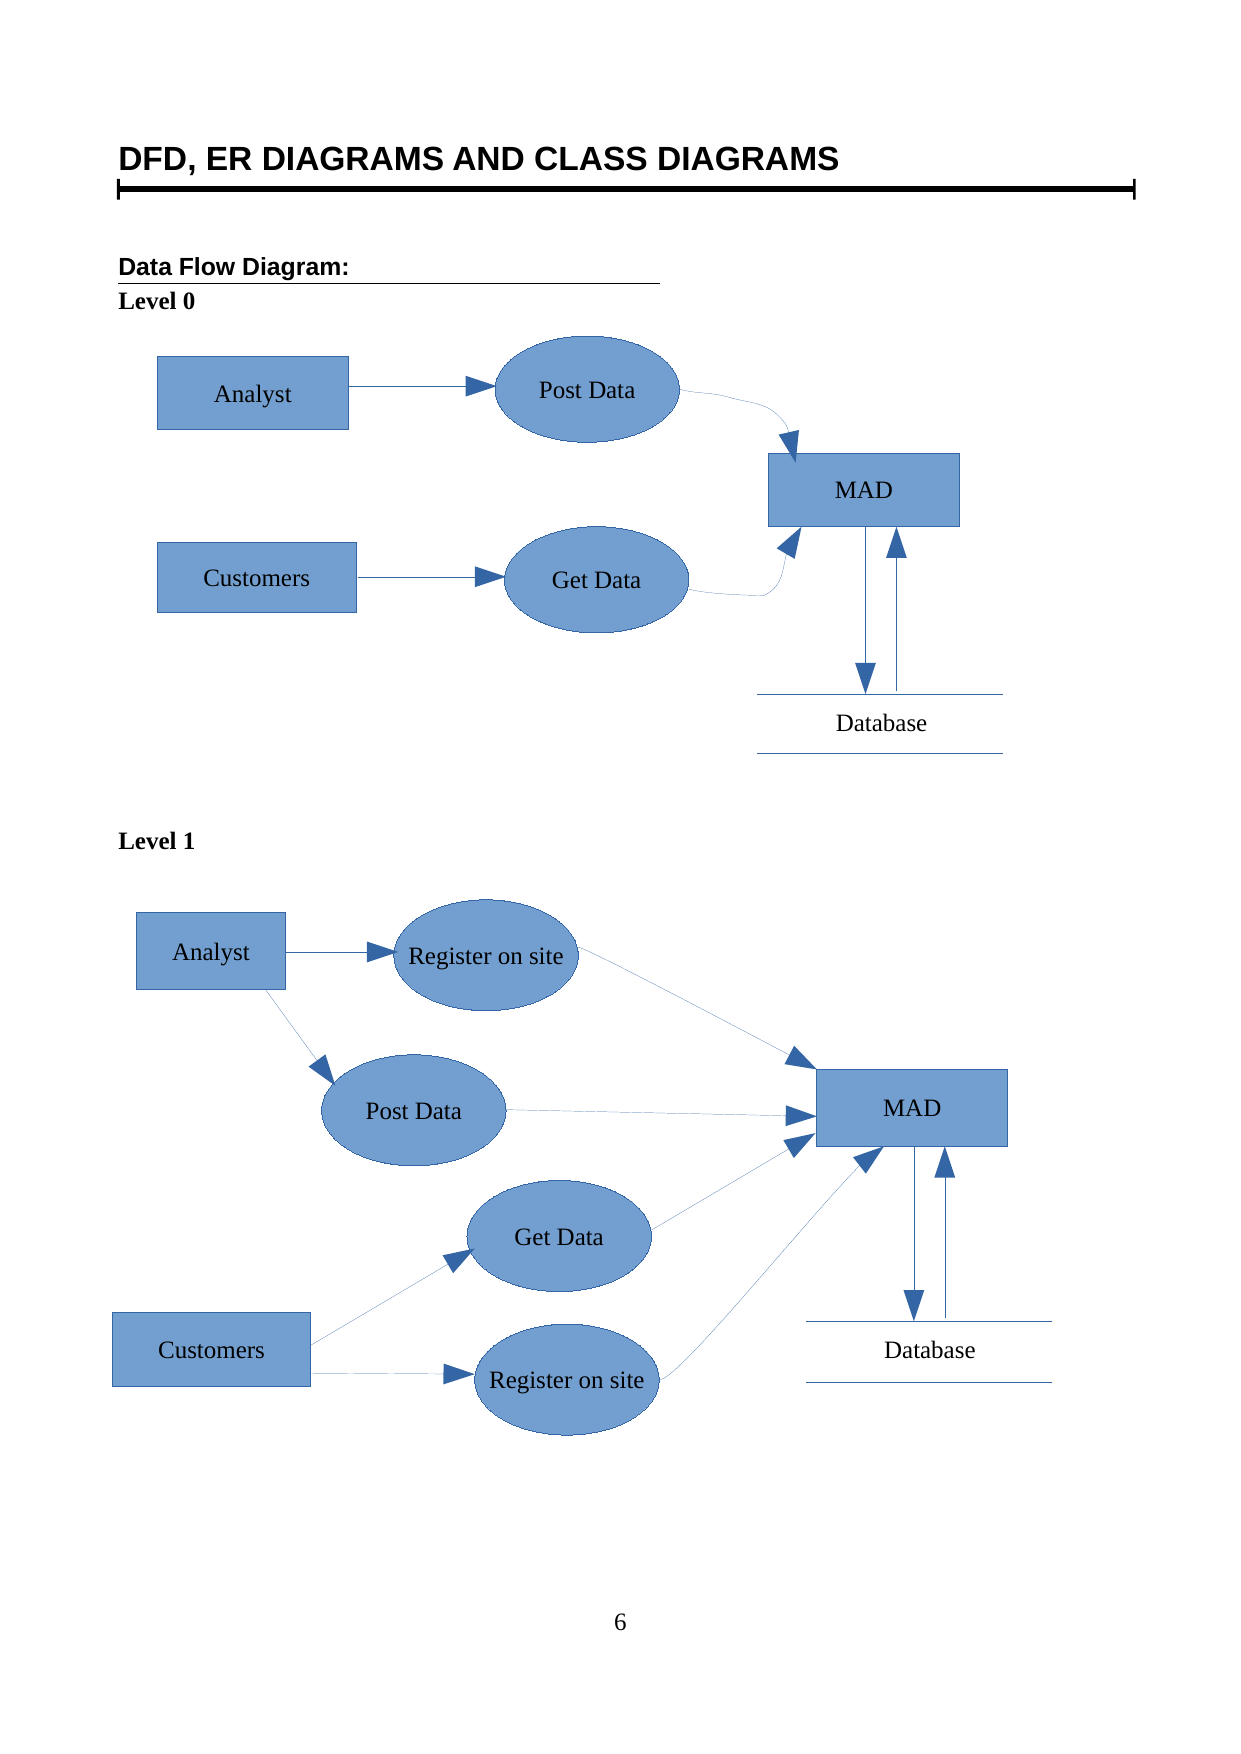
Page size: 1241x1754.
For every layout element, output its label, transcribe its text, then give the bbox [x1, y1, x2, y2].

text Level 1 [118, 826, 1122, 855]
subtitle Data Flow Diagram: [118, 252, 1122, 280]
text Level 0 [118, 286, 1122, 315]
subtitle DFD, ER DIAGRAMS AND CLASS DIAGRAMS [118, 139, 1122, 178]
